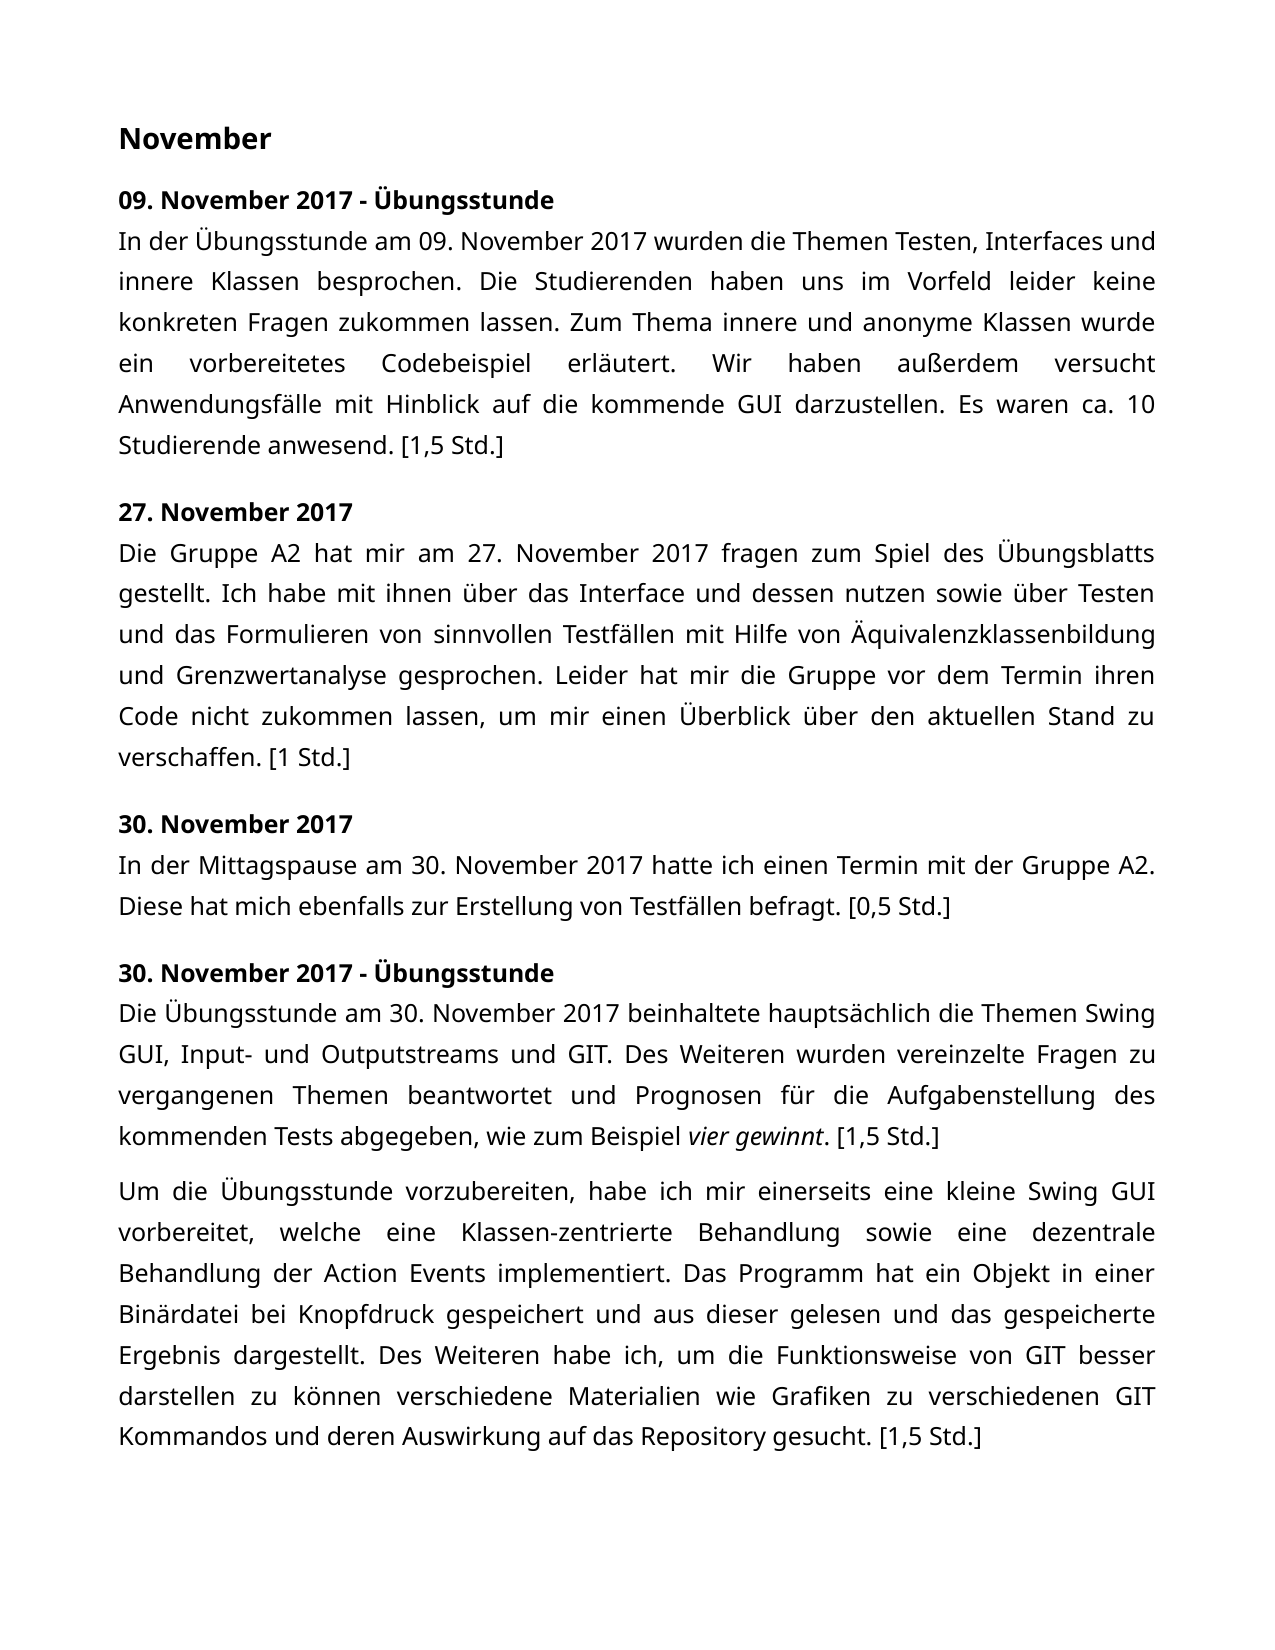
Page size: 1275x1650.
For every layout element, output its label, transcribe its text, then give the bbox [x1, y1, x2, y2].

text Die Übungsstunde am 30. November 2017 beinhaltete hauptsächlich die Themen Swing GUI, Input- und Outputstreams und GIT. Des Weiteren wurden vereinzelte Fragen zu vergangenen Themen beantwortet und Prognosen für die Aufgabenstellung des kommenden Tests abgegeben, wie zum Beispiel vier gewinnt. [1,5 Std.] [118, 996, 1157, 1153]
text Die Gruppe A2 hat mir am 27. November 2017 fragen zum Spiel des Übungsblatts gestellt. Ich habe mit ihnen über das Interface und dessen nutzen sowie über Testen und das Formulieren von sinnvollen Testfällen mit Hilfe von Äquivalenzklassenbildung und Grenzwertanalyse gesprochen. Leider hat mir die Gruppe vor dem Termin ihren Code nicht zukommen lassen, um mir einen Überblick über den aktuellen Stand zu verschaffen. [1 Std.] [118, 535, 1157, 773]
text Um die Übungsstunde vorzubereiten, habe ich mir einerseits eine kleine Swing GUI vorbereitet, welche eine Klassen-zentrierte Behandlung sowie eine dezentrale Behandlung der Action Events implementiert. Das Programm hat ein Objekt in einer Binärdatei bei Knopfdruck gespeichert und aus dieser gelesen und das gespeicherte Ergebnis dargestellt. Des Weiteren habe ich, um die Funktionsweise von GIT besser darstellen zu können verschiedene Materialien wie Grafiken zu verschiedenen GIT Kommandos und deren Auswirkung auf das Repository gesucht. [1,5 Std.] [118, 1174, 1157, 1453]
subtitle 27. November 2017 [118, 495, 1157, 529]
subtitle 30. November 2017 - Übungsstunde [118, 956, 1157, 990]
text In der Mittagspause am 30. November 2017 hatte ich einen Termin mit der Gruppe A2. Diese hat mich ebenfalls zur Erstellung von Testfällen befragt. [0,5 Std.] [118, 847, 1157, 922]
subtitle 09. November 2017 - Übungsstunde [118, 183, 1157, 217]
text In der Übungsstunde am 09. November 2017 wurden die Themen Testen, Interfaces und innere Klassen besprochen. Die Studierenden haben uns im Vorfeld leider keine konkreten Fragen zukommen lassen. Zum Thema innere und anonyme Klassen wurde ein vorbereitetes Codebeispiel erläutert. Wir haben außerdem versucht Anwendungsfälle mit Hinblick auf die kommende GUI darzustellen. Es waren ca. 10 Studierende anwesend. [1,5 Std.] [118, 223, 1157, 461]
subtitle 30. November 2017 [118, 807, 1157, 841]
subtitle November [118, 118, 1157, 158]
